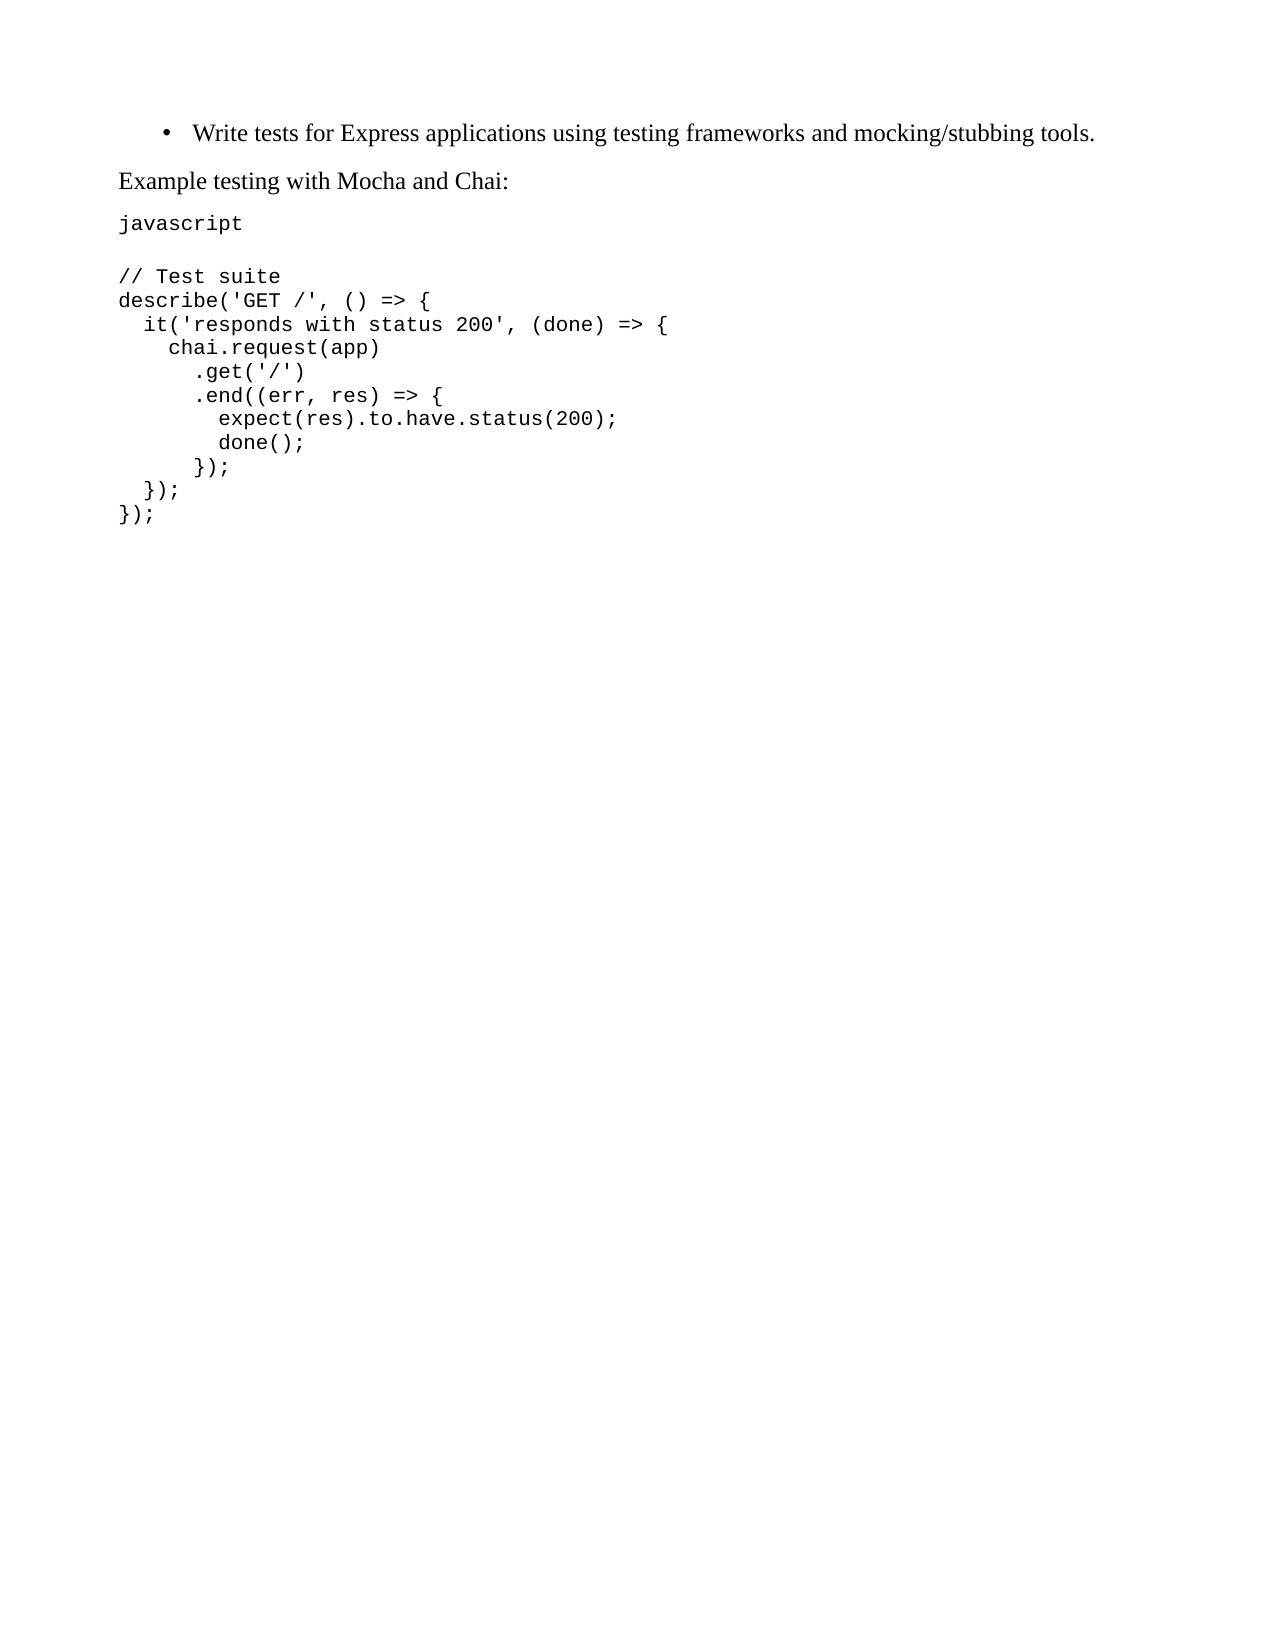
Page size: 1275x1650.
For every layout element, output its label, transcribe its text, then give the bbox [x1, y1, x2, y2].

text done(); [118, 432, 1157, 456]
text }); [118, 479, 1157, 503]
text .get('/') [118, 361, 1157, 385]
text }); [118, 456, 1157, 479]
text javascript [118, 213, 1157, 237]
text it('responds with status 200', (done) => { [118, 314, 1157, 337]
text Example testing with Mocha and Chai: [118, 166, 1157, 194]
text }); [118, 503, 1157, 527]
text // Test suite [118, 266, 1157, 290]
text describe('GET /', () => { [118, 290, 1157, 314]
list Write tests for Express applications using testing frameworks and mocking/stubbing tools. [162, 118, 1157, 147]
text chai.request(app) [118, 337, 1157, 361]
text expect(res).to.have.status(200); [118, 408, 1157, 432]
text .end((err, res) => { [118, 385, 1157, 408]
